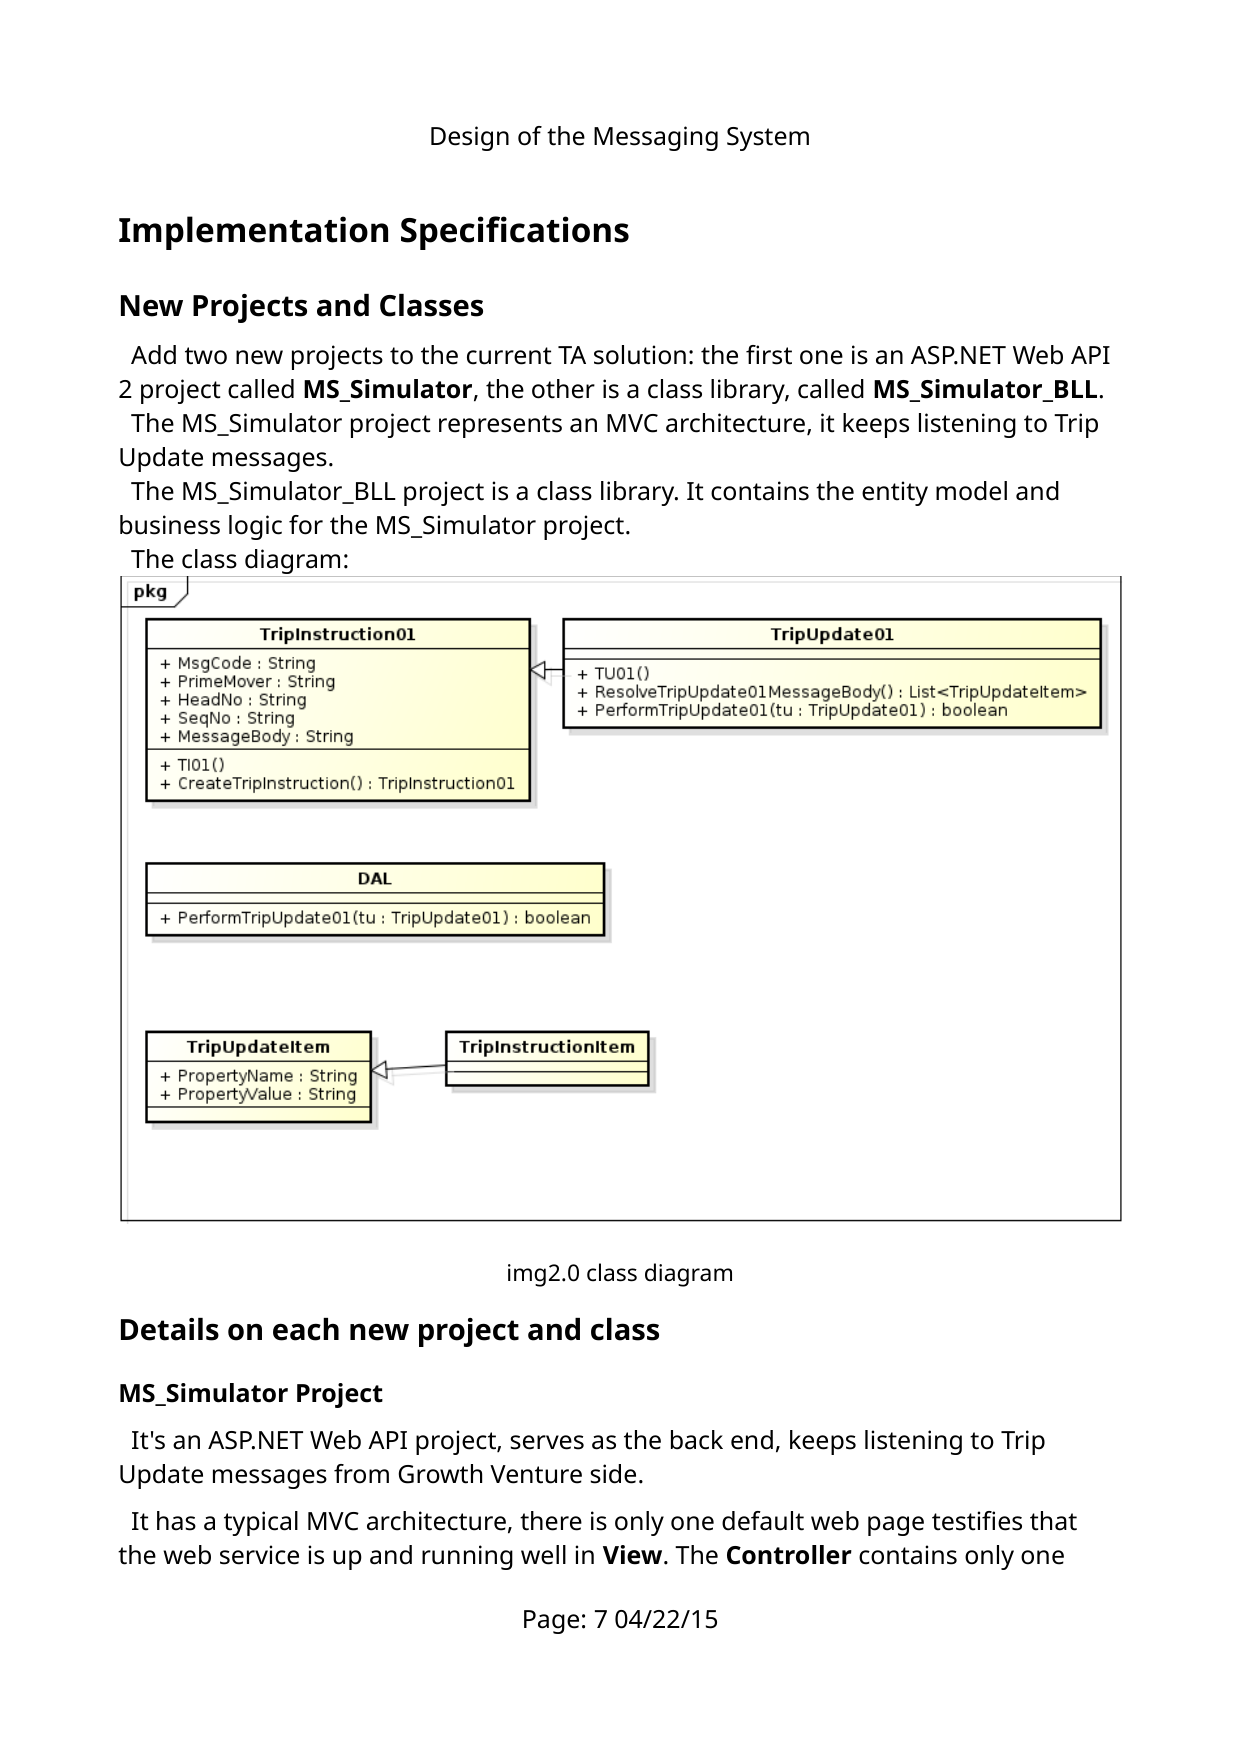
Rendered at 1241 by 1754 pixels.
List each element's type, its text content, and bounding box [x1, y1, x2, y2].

text It has a typical MVC architecture, there is only one default web page testifies that the web service is up and running well in View. The Controller contains only one [118, 1503, 1122, 1571]
subtitle New Projects and Classes [118, 285, 1122, 325]
text It's an ASP.NET Web API project, serves as the back end, keeps listening to Trip Update messages from Growth Venture side. [118, 1423, 1122, 1491]
picture [118, 576, 1123, 1224]
subtitle Implementation Specifications [118, 207, 1122, 252]
text The MS_Simulator_BLL project is a class library. It contains the entity model and business logic for the MS_Simulator project. [118, 474, 1122, 542]
text The MS_Simulator project represents an MVC architecture, it keeps listening to Trip Update messages. [118, 406, 1122, 474]
subtitle Details on each new project and class [118, 1309, 1122, 1349]
subtitle MS_Simulator Project [118, 1376, 1122, 1410]
text Add two new projects to the current TA solution: the first one is an ASP.NET Web API 2 project called MS_Simulator, the other is a class library, called MS_Simulator_BLL. [118, 338, 1122, 406]
text img2.0 class diagram [118, 1257, 1122, 1288]
text The class diagram: [118, 542, 1122, 576]
